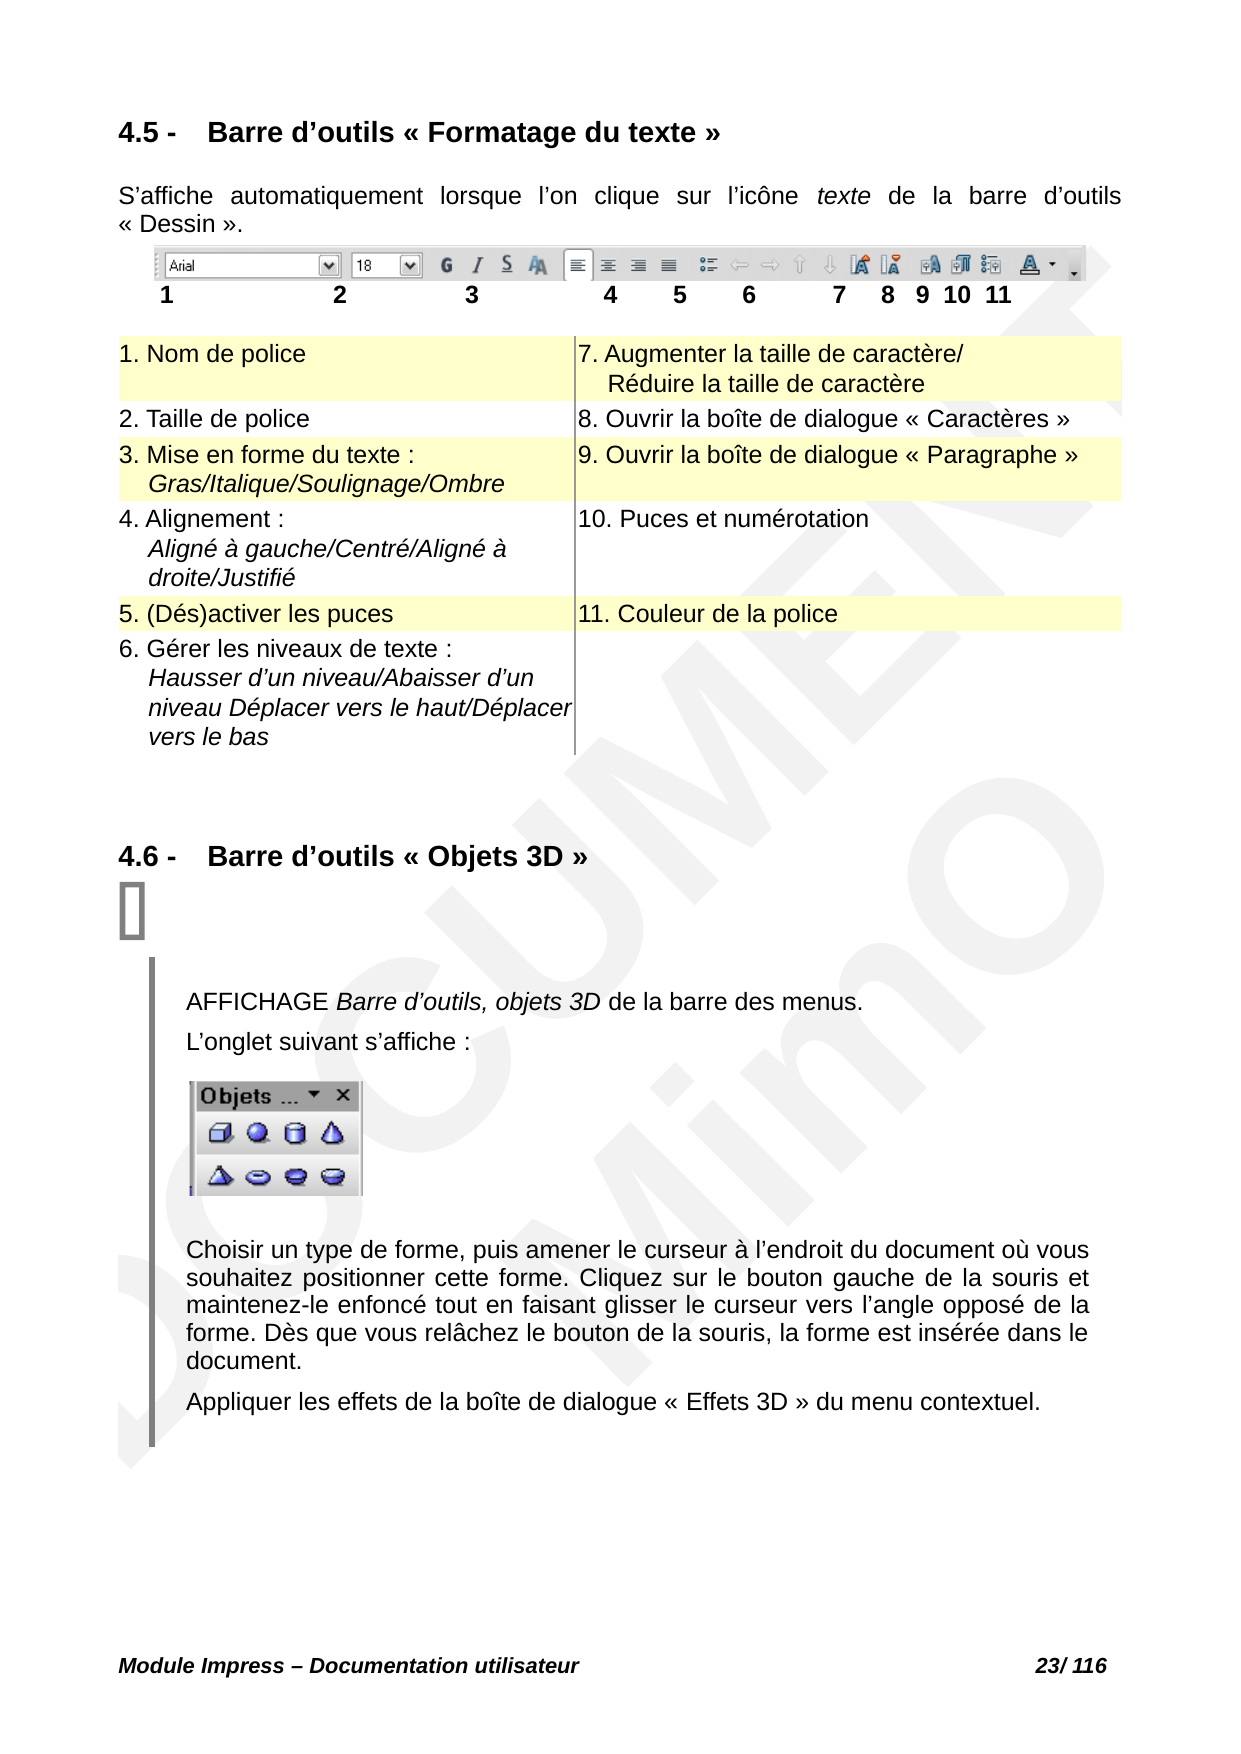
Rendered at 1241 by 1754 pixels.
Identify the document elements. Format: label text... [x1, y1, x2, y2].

table_cell 8. Ouvrir la boîte de dialogue « Caractères » [576, 401, 1121, 437]
table_cell 5. (Dés)activer les puces [119, 596, 574, 631]
table_cell 2. Taille de police [119, 401, 574, 437]
text S’affiche automatiquement lorsque l’on clique sur l’icône texte de la barre d’outils « Dessin ». [118, 182, 1122, 237]
subtitle Barre d’outils « Objets 3D » [118, 840, 1122, 873]
text L’onglet suivant s’affiche : [155, 997, 1122, 1056]
text AFFICHAGE Barre d’outils, objets 3D de la barre des menus. [155, 957, 1122, 997]
text Appliquer les effets de la boîte de dialogue « Effets 3D » du menu contextuel. [155, 1356, 1122, 1447]
table_cell 9. Ouvrir la boîte de dialogue « Paragraphe » [576, 437, 1121, 501]
table_cell 3. Mise en forme du texte : Gras/Italique/Soulignage/Ombre [119, 437, 574, 501]
table_cell 10. Puces et numérotation [576, 501, 1121, 596]
table_header 7. Augmenter la taille de caractère/ Réduire la taille de caractère [576, 336, 1121, 401]
table_cell 6. Gérer les niveaux de texte : Hausser d’un niveau/Abaisser d’un niveau Déplacer vers le haut/Déplacer vers le bas [119, 631, 574, 755]
table_cell [576, 631, 1121, 755]
table_header 1. Nom de police [119, 336, 574, 401]
text Choisir un type de forme, puis amener le curseur à l’endroit du document où vous souhaitez positionner cette forme. Cliquez sur le bouton gauche de la souris et maintenez-le enfoncé tout en faisant glisser le curseur vers l’angle opposé de la forme. Dès que vous relâchez le bouton de la souris, la forme est insérée dans le document. [155, 1204, 1122, 1356]
table_cell 4. Alignement : Aligné à gauche/Centré/Aligné à droite/Justifié [119, 501, 574, 596]
text 8 [118, 881, 1122, 957]
table_cell 11. Couleur de la police [576, 596, 1121, 631]
picture [189, 1081, 363, 1196]
text 1 2 3 4 5 6 7 8 9 10 11 [118, 246, 1122, 308]
subtitle Barre d’outils « Formatage du texte » [118, 116, 1122, 149]
picture [154, 245, 1087, 281]
